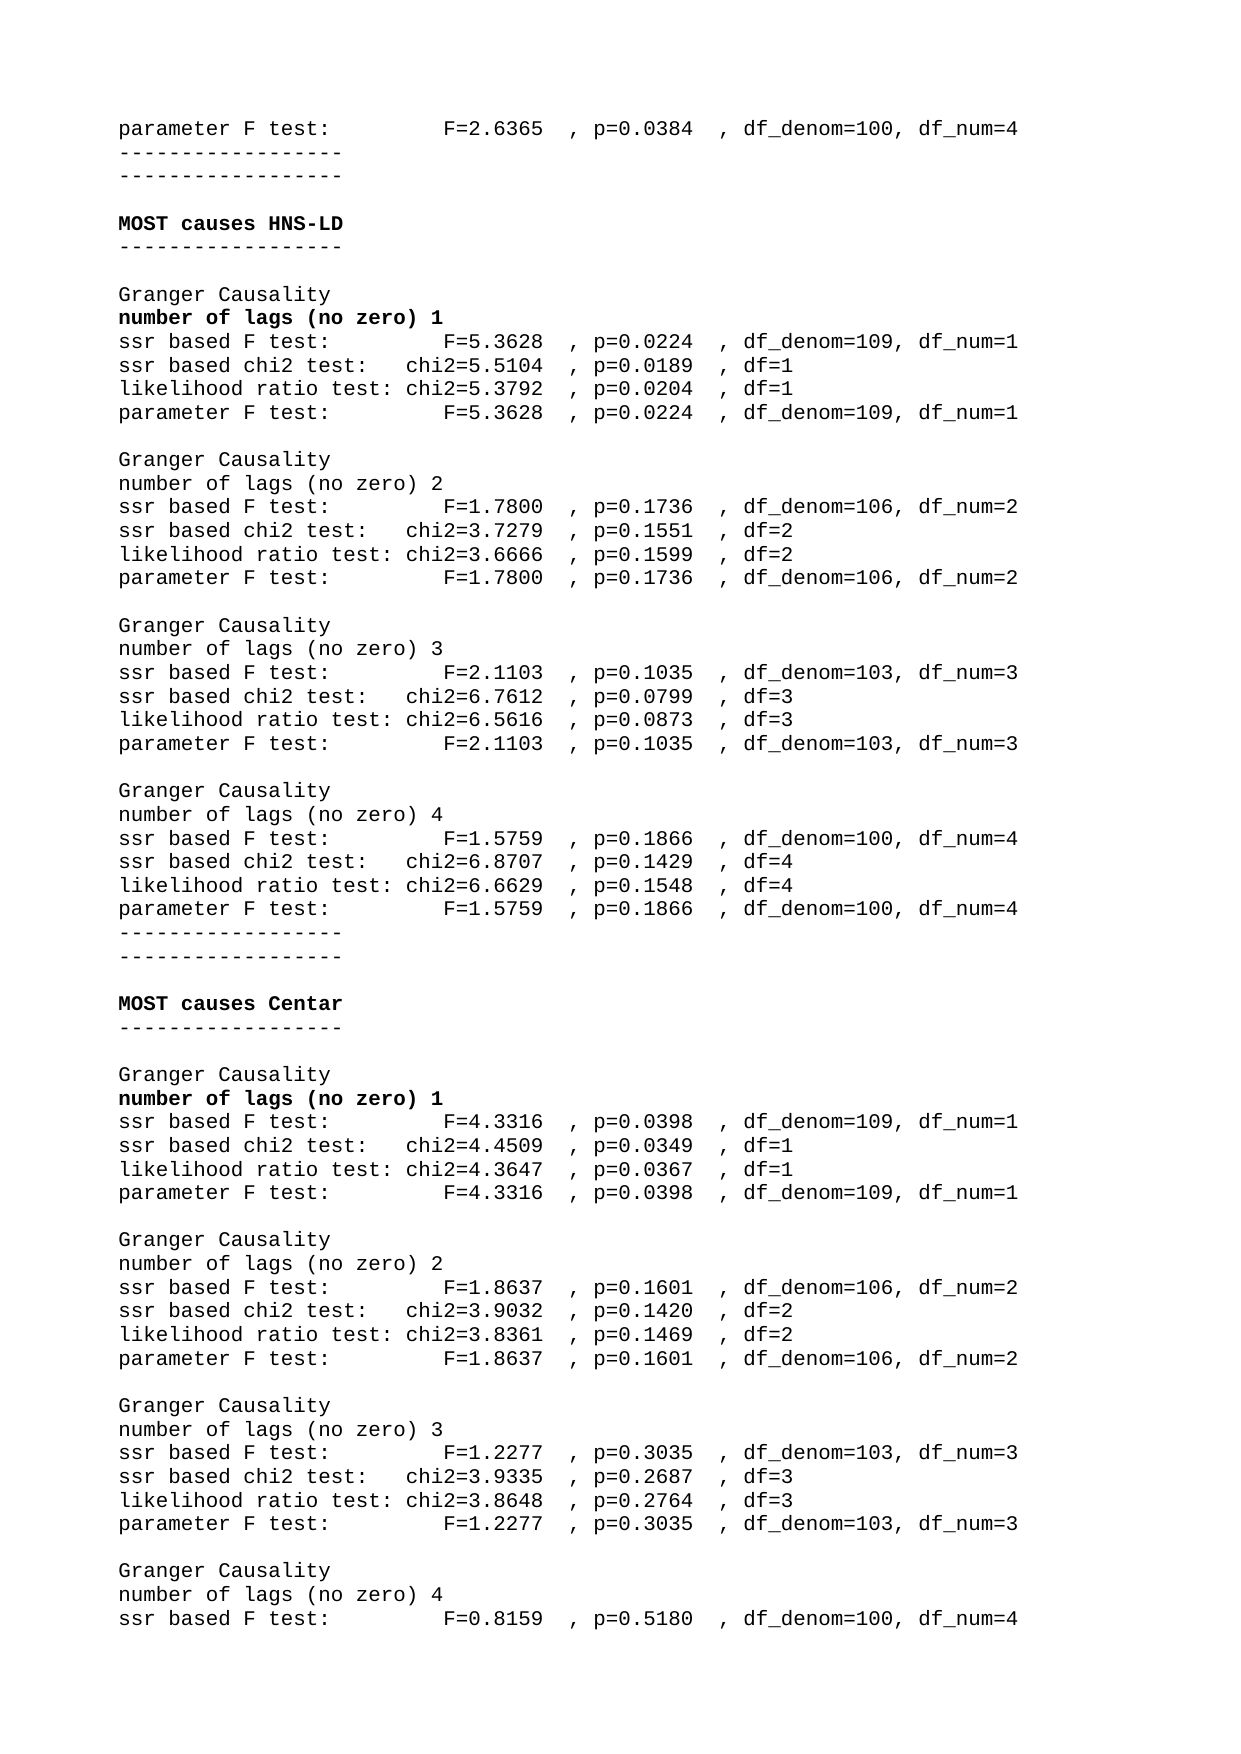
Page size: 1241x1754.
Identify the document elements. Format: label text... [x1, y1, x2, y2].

text MOST causes Centar [118, 993, 1122, 1017]
text likelihood ratio test: chi2=6.5616 , p=0.0873 , df=3 [118, 709, 1122, 733]
text likelihood ratio test: chi2=3.8648 , p=0.2764 , df=3 [118, 1489, 1122, 1513]
text likelihood ratio test: chi2=3.6666 , p=0.1599 , df=2 [118, 544, 1122, 567]
text ssr based chi2 test: chi2=3.7279 , p=0.1551 , df=2 [118, 520, 1122, 544]
text ------------------ [118, 142, 1122, 165]
text ssr based F test: F=1.2277 , p=0.3035 , df_denom=103, df_num=3 [118, 1442, 1122, 1466]
text Granger Causality [118, 1395, 1122, 1419]
text ssr based chi2 test: chi2=4.4509 , p=0.0349 , df=1 [118, 1135, 1122, 1158]
text number of lags (no zero) 3 [118, 638, 1122, 662]
text number of lags (no zero) 1 [118, 1088, 1122, 1111]
text ssr based F test: F=1.8637 , p=0.1601 , df_denom=106, df_num=2 [118, 1277, 1122, 1300]
text ssr based chi2 test: chi2=5.5104 , p=0.0189 , df=1 [118, 354, 1122, 378]
text number of lags (no zero) 4 [118, 1584, 1122, 1608]
text Granger Causality [118, 780, 1122, 804]
text Granger Causality [118, 1229, 1122, 1253]
text likelihood ratio test: chi2=4.3647 , p=0.0367 , df=1 [118, 1158, 1122, 1182]
text Granger Causality [118, 284, 1122, 307]
text number of lags (no zero) 1 [118, 307, 1122, 331]
text number of lags (no zero) 4 [118, 804, 1122, 827]
text Granger Causality [118, 1064, 1122, 1088]
text ssr based F test: F=5.3628 , p=0.0224 , df_denom=109, df_num=1 [118, 331, 1122, 354]
text Granger Causality [118, 449, 1122, 473]
text ssr based chi2 test: chi2=6.8707 , p=0.1429 , df=4 [118, 851, 1122, 875]
text Granger Causality [118, 1561, 1122, 1584]
text ssr based chi2 test: chi2=3.9335 , p=0.2687 , df=3 [118, 1466, 1122, 1489]
text number of lags (no zero) 2 [118, 1253, 1122, 1277]
text ------------------ [118, 922, 1122, 946]
text number of lags (no zero) 3 [118, 1419, 1122, 1442]
text parameter F test: F=2.6365 , p=0.0384 , df_denom=100, df_num=4 [118, 118, 1122, 142]
text ------------------ [118, 236, 1122, 260]
text ssr based F test: F=0.8159 , p=0.5180 , df_denom=100, df_num=4 [118, 1608, 1122, 1631]
text parameter F test: F=2.1103 , p=0.1035 , df_denom=103, df_num=3 [118, 733, 1122, 757]
text parameter F test: F=1.2277 , p=0.3035 , df_denom=103, df_num=3 [118, 1513, 1122, 1537]
text likelihood ratio test: chi2=6.6629 , p=0.1548 , df=4 [118, 875, 1122, 898]
text parameter F test: F=1.7800 , p=0.1736 , df_denom=106, df_num=2 [118, 567, 1122, 591]
text likelihood ratio test: chi2=3.8361 , p=0.1469 , df=2 [118, 1324, 1122, 1348]
text MOST causes HNS-LD [118, 213, 1122, 236]
text Granger Causality [118, 615, 1122, 638]
text ------------------ [118, 1017, 1122, 1040]
text ssr based F test: F=4.3316 , p=0.0398 , df_denom=109, df_num=1 [118, 1111, 1122, 1135]
text parameter F test: F=1.5759 , p=0.1866 , df_denom=100, df_num=4 [118, 898, 1122, 922]
text ssr based F test: F=2.1103 , p=0.1035 , df_denom=103, df_num=3 [118, 662, 1122, 686]
text ------------------ [118, 165, 1122, 189]
text number of lags (no zero) 2 [118, 473, 1122, 496]
text parameter F test: F=5.3628 , p=0.0224 , df_denom=109, df_num=1 [118, 402, 1122, 426]
text likelihood ratio test: chi2=5.3792 , p=0.0204 , df=1 [118, 378, 1122, 402]
text parameter F test: F=4.3316 , p=0.0398 , df_denom=109, df_num=1 [118, 1182, 1122, 1206]
text ssr based F test: F=1.5759 , p=0.1866 , df_denom=100, df_num=4 [118, 827, 1122, 851]
text ssr based F test: F=1.7800 , p=0.1736 , df_denom=106, df_num=2 [118, 496, 1122, 520]
text parameter F test: F=1.8637 , p=0.1601 , df_denom=106, df_num=2 [118, 1348, 1122, 1371]
text ------------------ [118, 946, 1122, 969]
text ssr based chi2 test: chi2=3.9032 , p=0.1420 , df=2 [118, 1300, 1122, 1324]
text ssr based chi2 test: chi2=6.7612 , p=0.0799 , df=3 [118, 686, 1122, 709]
